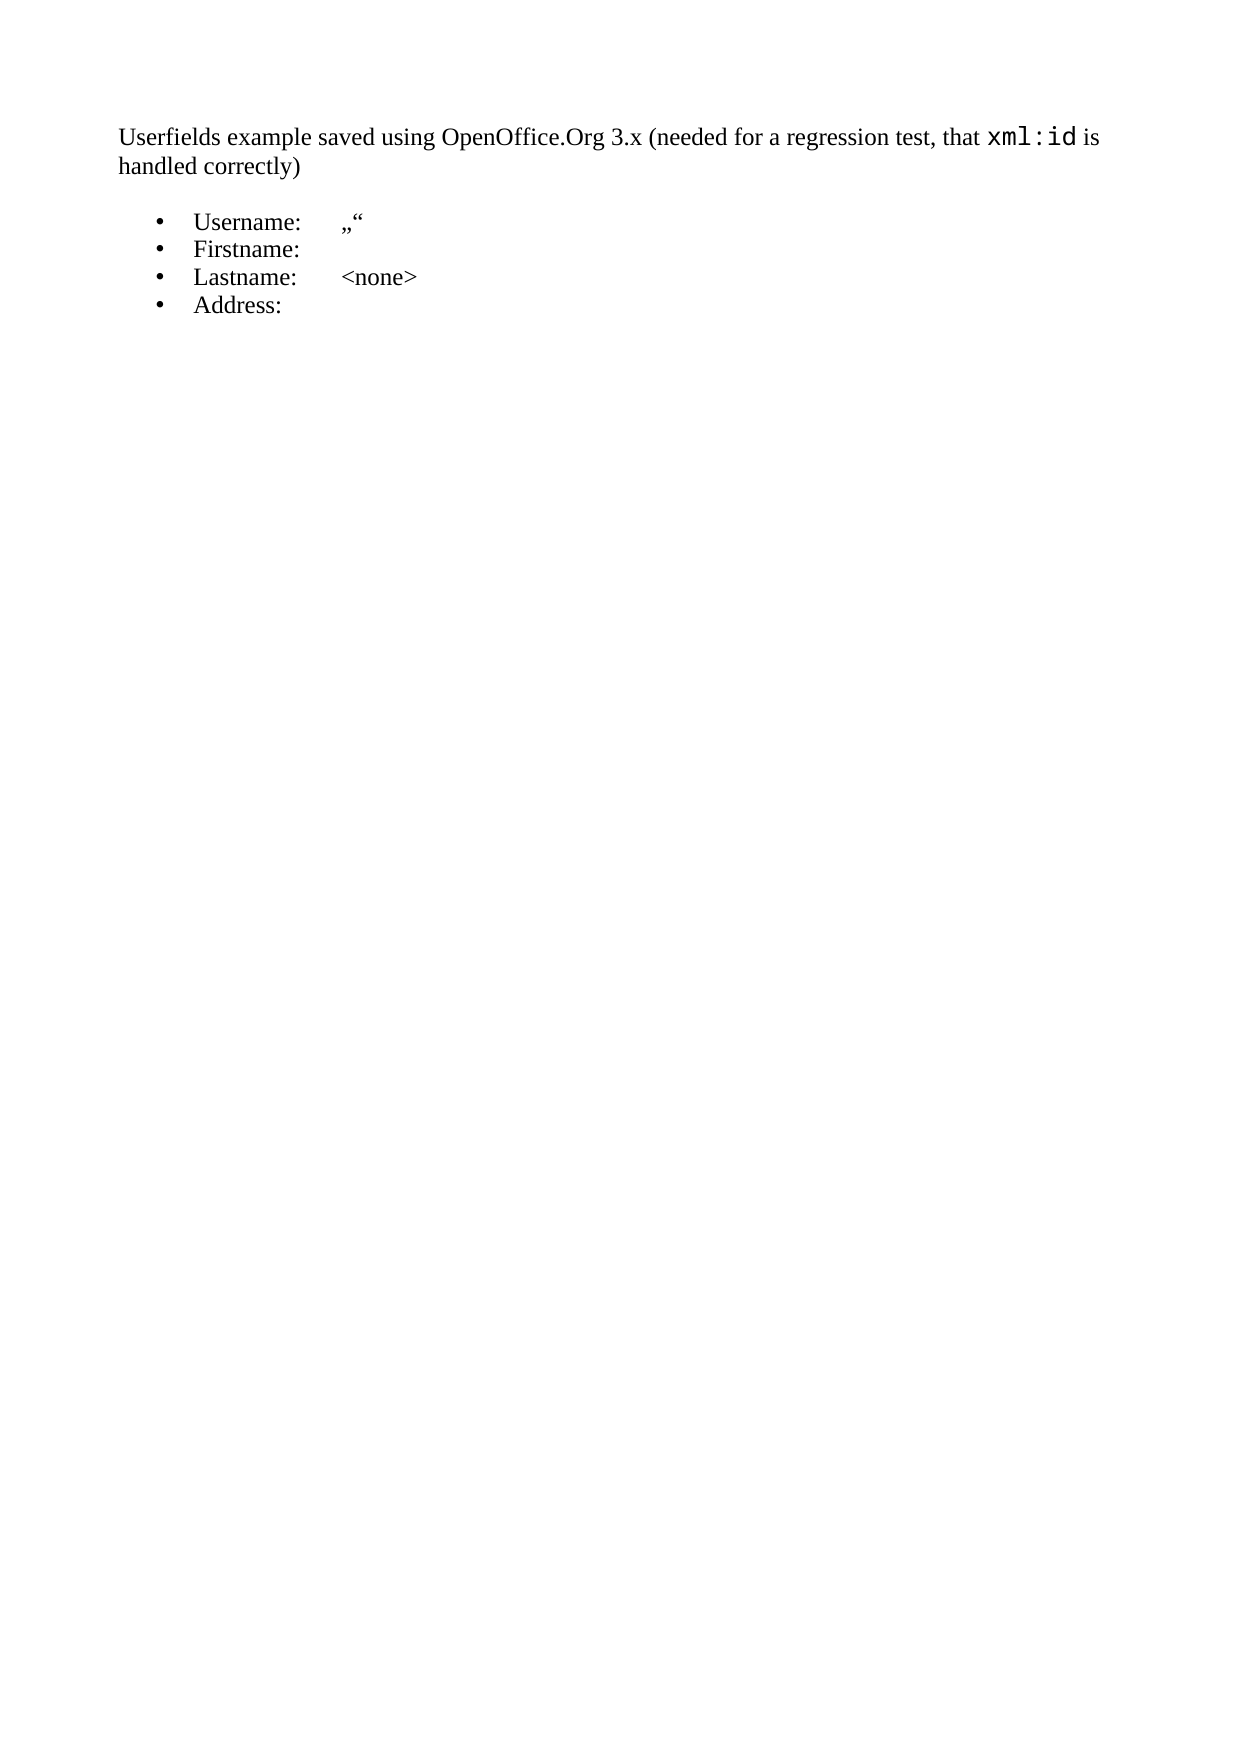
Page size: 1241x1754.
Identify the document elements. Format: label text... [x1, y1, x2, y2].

list Address: [156, 291, 1122, 318]
list Lastname: <none> [156, 263, 1122, 291]
list Username: „“ [156, 208, 1122, 235]
list Firstname: [156, 235, 1122, 263]
text Userfields example saved using OpenOffice.Org 3.x (needed for a regression test, that xml:id is handled correctly) [118, 118, 1122, 180]
